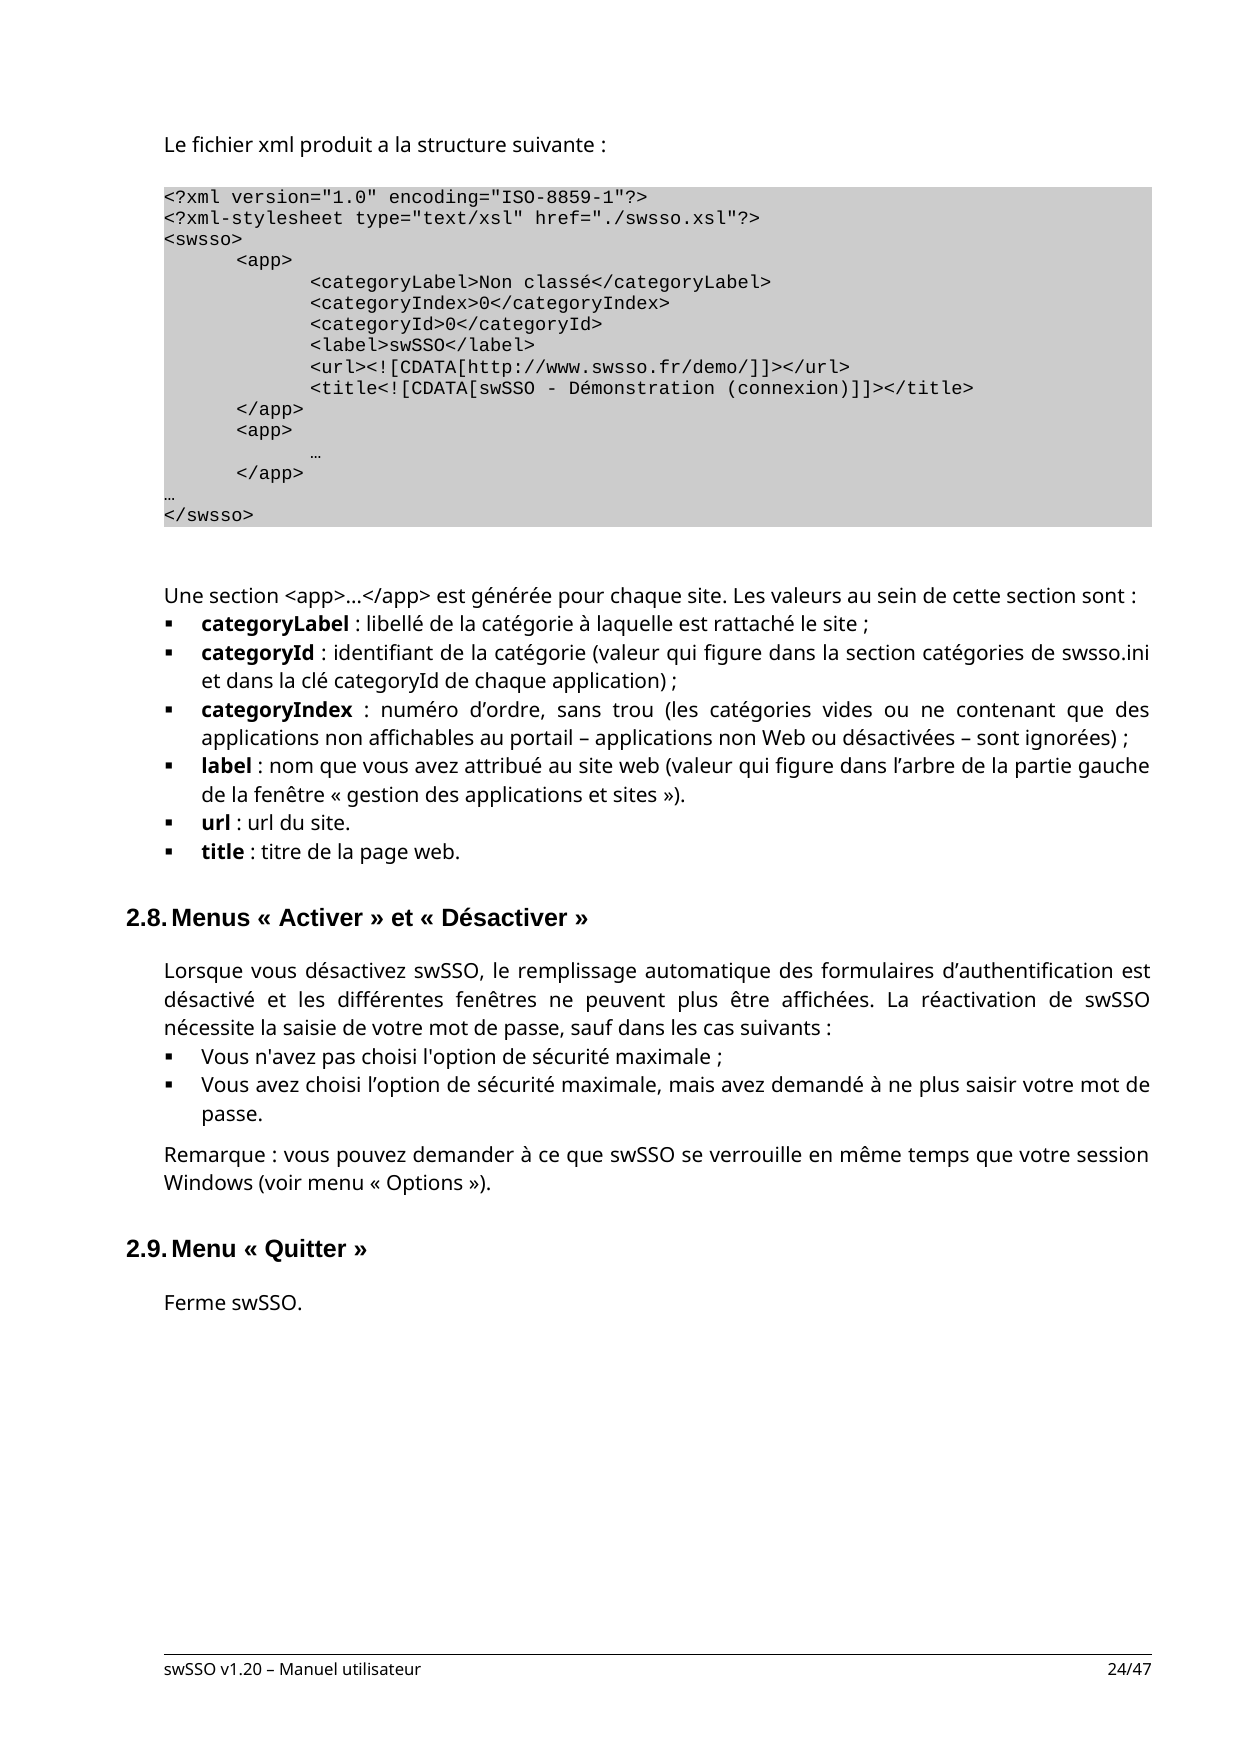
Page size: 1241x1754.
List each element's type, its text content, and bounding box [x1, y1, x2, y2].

text Lorsque vous désactivez swSSO, le remplissage automatique des formulaires d’authentification est désactivé et les différentes fenêtres ne peuvent plus être affichées. La réactivation de swSSO nécessite la saisie de votre mot de passe, sauf dans les cas suivants : [164, 957, 1152, 1042]
list Vous n'avez pas choisi l'option de sécurité maximale ; [164, 1042, 1152, 1070]
text <categoryId>0</categoryId> [164, 315, 1152, 336]
list categoryId : identifiant de la catégorie (valeur qui figure dans la section catégories de swsso.ini et dans la clé categoryId de chaque application) ; [164, 638, 1152, 695]
list categoryLabel : libellé de la catégorie à laquelle est rattaché le site ; [164, 609, 1152, 638]
text <categoryIndex>0</categoryIndex> [164, 294, 1152, 315]
text <title<![CDATA[swSSO - Démonstration (connexion)]]></title> [164, 379, 1152, 400]
text <app> [164, 251, 1152, 272]
list categoryIndex : numéro d’ordre, sans trou (les catégories vides ou ne contenant que des applications non affichables au portail – applications non Web ou désactivées – sont ignorées) ; [164, 695, 1152, 752]
list label : nom que vous avez attribué au site web (valeur qui figure dans l’arbre de la partie gauche de la fenêtre « gestion des applications et sites »). [164, 752, 1152, 808]
text </app> [164, 464, 1152, 485]
text Le fichier xml produit a la structure suivante : [164, 131, 1152, 159]
text <url><![CDATA[http://www.swsso.fr/demo/]]></url> [164, 357, 1152, 379]
text … [164, 442, 1152, 464]
text <?xml version="1.0" encoding="ISO-8859-1"?> [164, 187, 1152, 209]
text <categoryLabel>Non classé</categoryLabel> [164, 272, 1152, 294]
subtitle Menus « Activer » et « Désactiver » [126, 903, 1152, 932]
list url : url du site. [164, 808, 1152, 837]
text <swsso> [164, 230, 1152, 251]
text Remarque : vous pouvez demander à ce que swSSO se verrouille en même temps que votre session Windows (voir menu « Options »). [164, 1140, 1152, 1197]
text <label>swSSO</label> [164, 336, 1152, 357]
text </swsso> [164, 506, 1152, 527]
text </app> [164, 400, 1152, 421]
text Ferme swSSO. [164, 1288, 1152, 1316]
text … [164, 485, 1152, 506]
list Vous avez choisi l’option de sécurité maximale, mais avez demandé à ne plus saisir votre mot de passe. [164, 1070, 1152, 1127]
list title : titre de la page web. [164, 837, 1152, 865]
text Une section <app>…</app> est générée pour chaque site. Les valeurs au sein de cette section sont : [164, 581, 1152, 609]
text <app> [164, 421, 1152, 442]
text <?xml-stylesheet type="text/xsl" href="./swsso.xsl"?> [164, 209, 1152, 230]
subtitle Menu « Quitter » [126, 1234, 1152, 1263]
